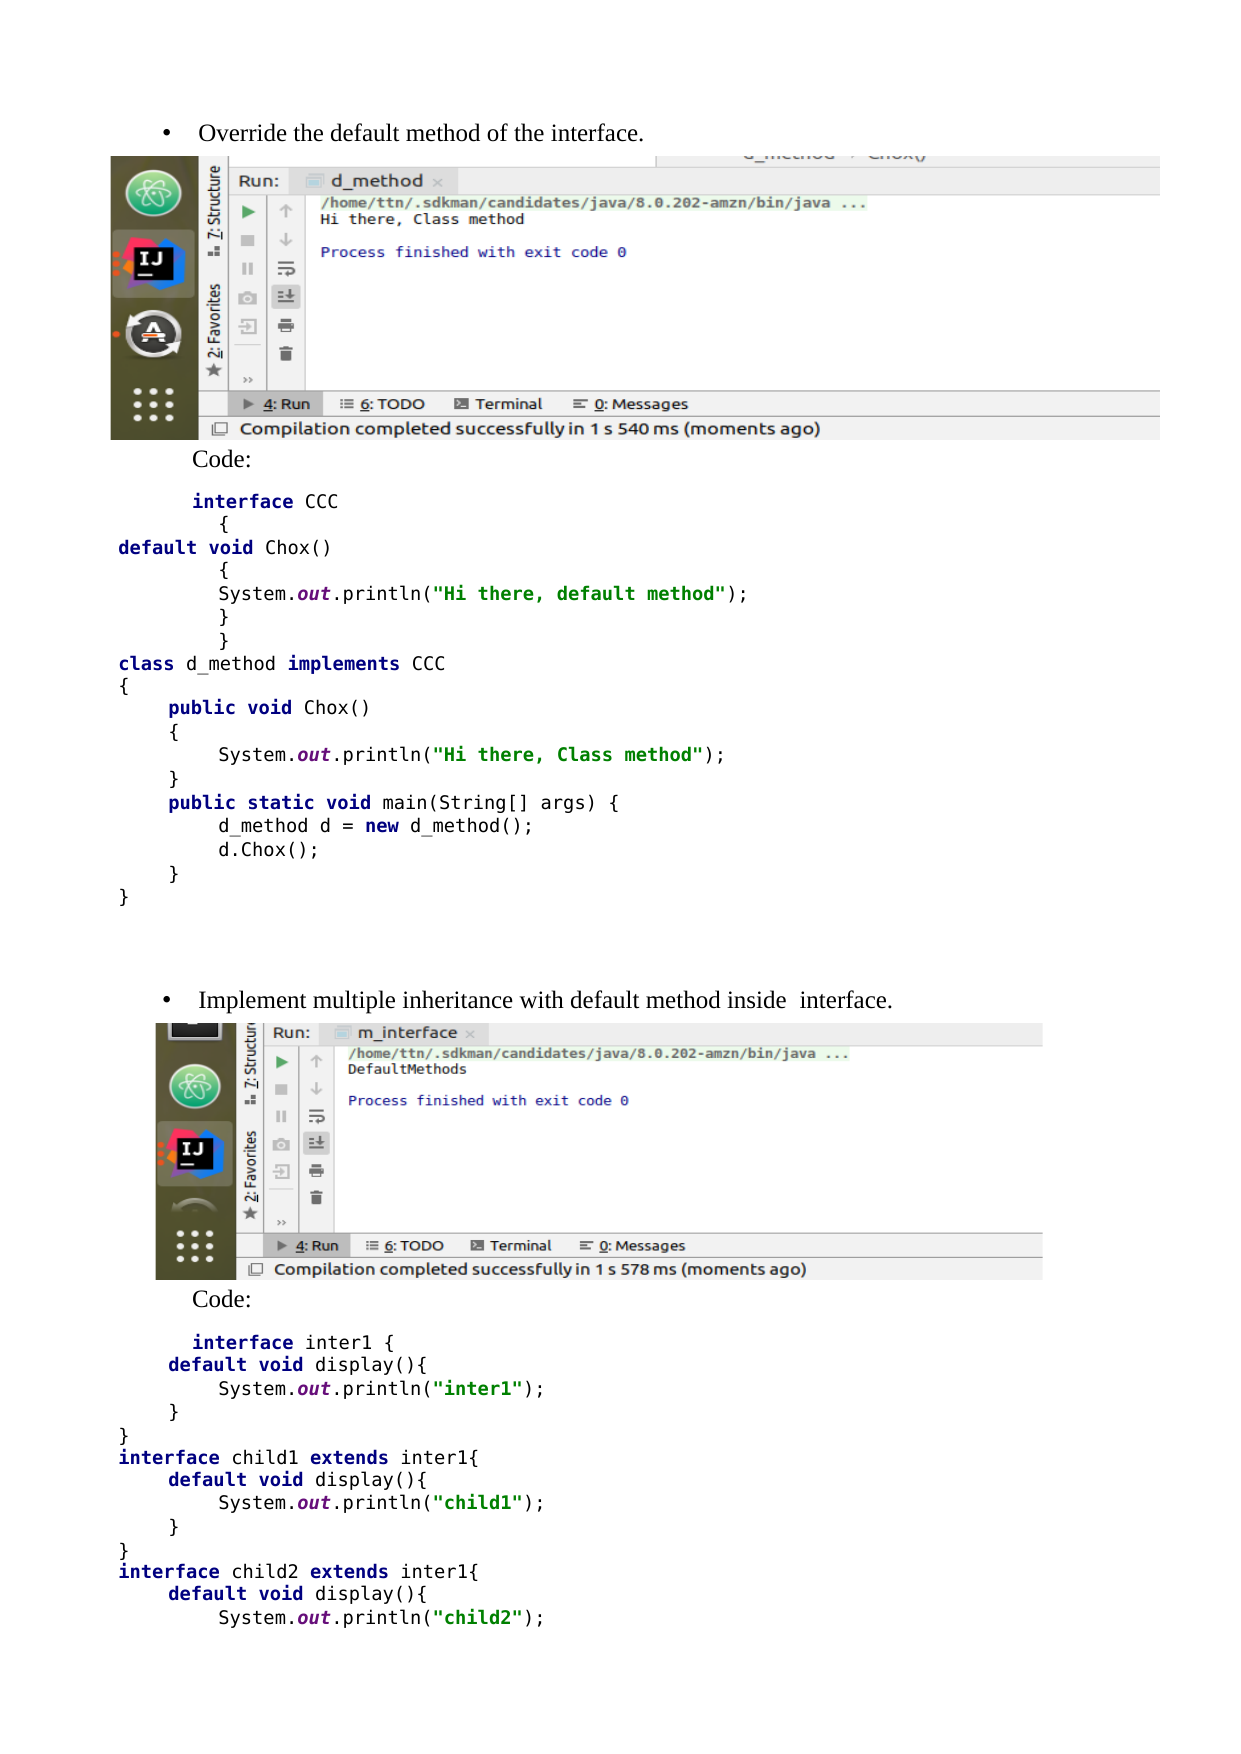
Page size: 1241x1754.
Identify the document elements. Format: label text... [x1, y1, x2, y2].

text d.Chox(); [118, 839, 1122, 863]
list Implement multiple inheritance with default method inside interface. [162, 985, 1122, 1014]
text } [118, 1539, 1122, 1561]
text } [118, 630, 1122, 653]
text System.out.println("child1"); [118, 1492, 1122, 1516]
text { [118, 675, 1122, 697]
text } [118, 886, 1122, 908]
text default void display(){ [118, 1354, 1122, 1378]
text } [118, 606, 1122, 630]
text { [118, 513, 1122, 537]
list interface inter1 { [162, 1332, 1122, 1354]
text d_method d = new d_method(); [118, 815, 1122, 839]
text { [118, 721, 1122, 744]
list interface CCC [162, 491, 1122, 513]
list Override the default method of the interface. [162, 118, 1122, 147]
text } [118, 768, 1122, 792]
text interface child2 extends inter1{ [118, 1561, 1122, 1583]
text default void display(){ [118, 1583, 1122, 1607]
text default void Chox() [118, 537, 1122, 559]
text public void Chox() [118, 697, 1122, 721]
list Code: [162, 166, 1122, 473]
text } [118, 1425, 1122, 1447]
text } [118, 863, 1122, 886]
text } [118, 1401, 1122, 1425]
text default void display(){ [118, 1469, 1122, 1492]
list Code: [162, 1033, 1122, 1313]
text interface child1 extends inter1{ [118, 1447, 1122, 1469]
text System.out.println("inter1"); [118, 1378, 1122, 1401]
text } [118, 1516, 1122, 1539]
text System.out.println("child2"); [118, 1607, 1122, 1631]
text System.out.println("Hi there, Class method"); [118, 744, 1122, 768]
text class d_method implements CCC [118, 653, 1122, 675]
text System.out.println("Hi there, default method"); [118, 582, 1122, 606]
text { [118, 559, 1122, 582]
text public static void main(String[] args) { [118, 792, 1122, 815]
